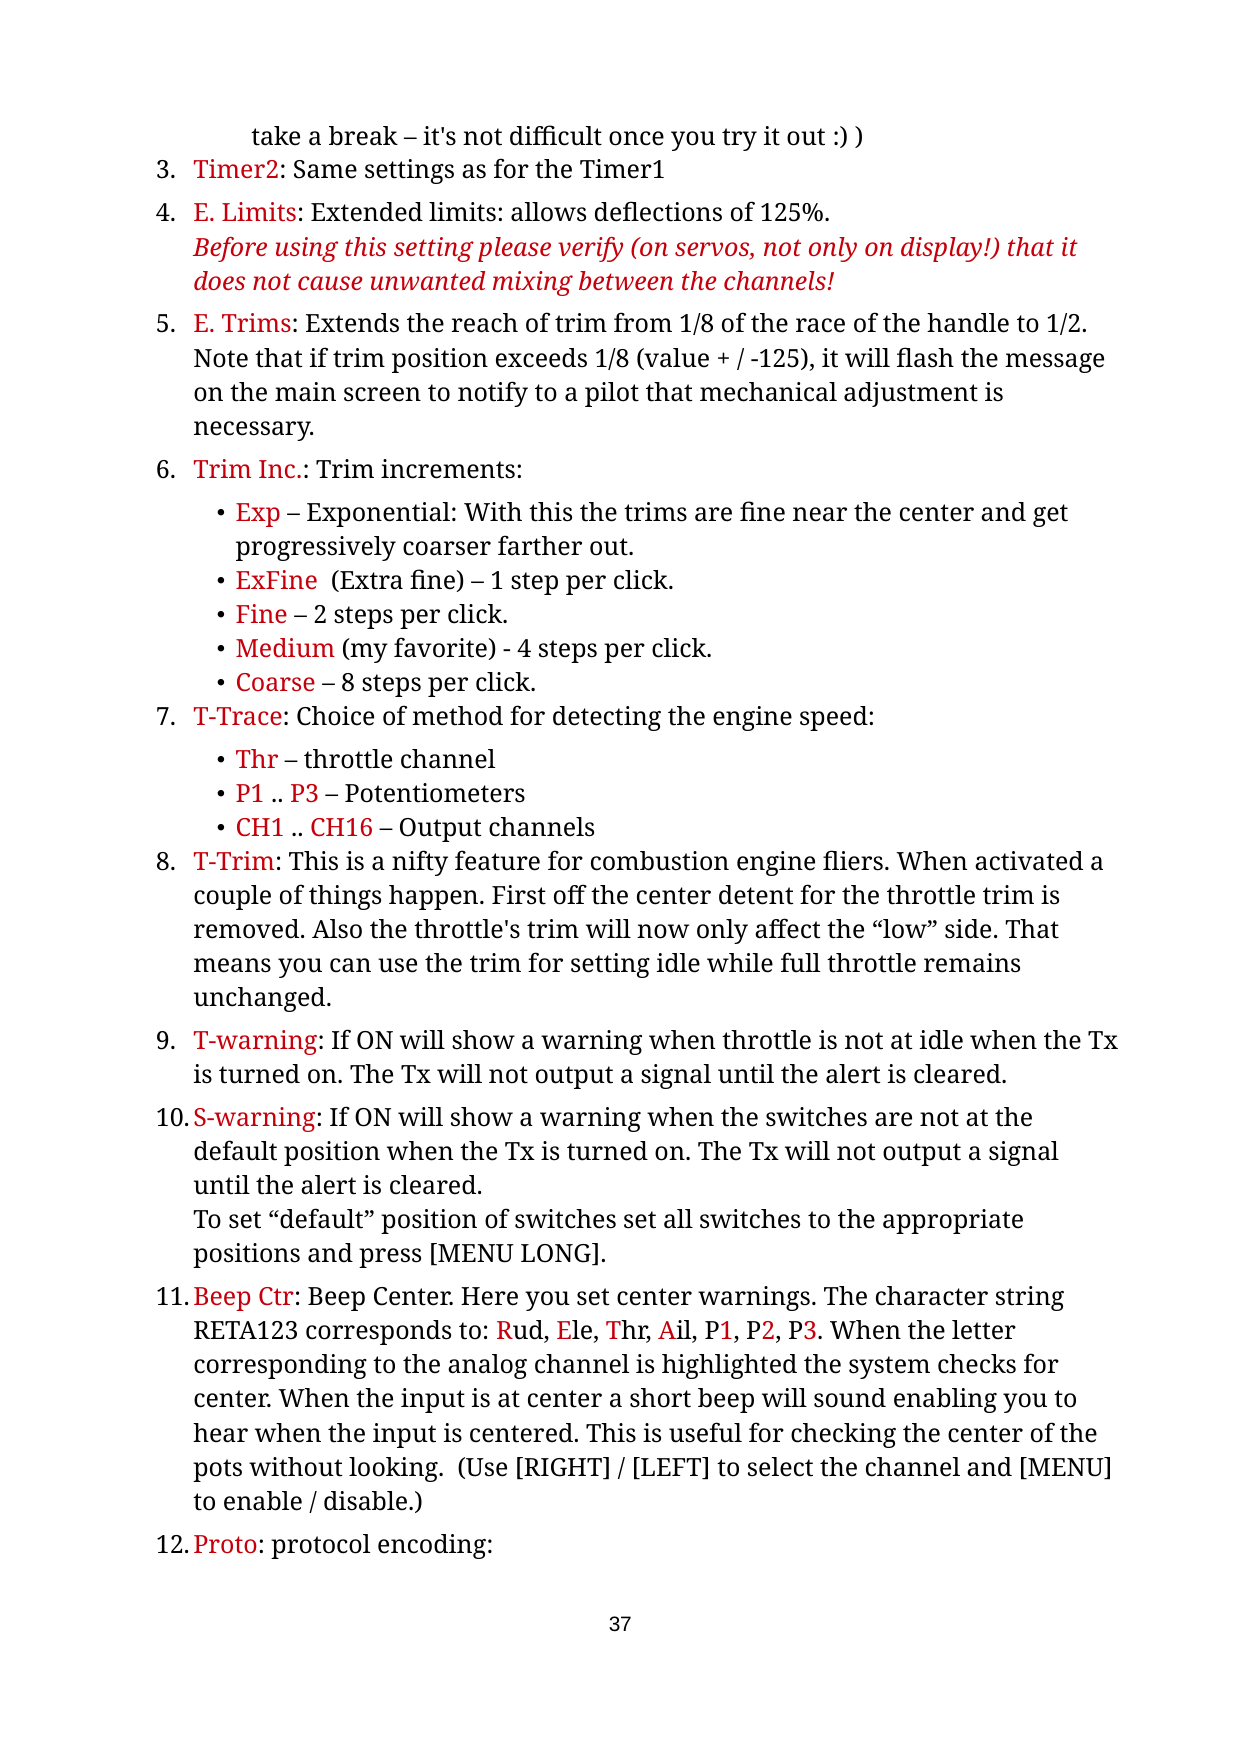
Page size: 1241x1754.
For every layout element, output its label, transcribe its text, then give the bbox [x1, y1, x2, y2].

list ExFine (Extra fine) – 1 step per click. [217, 562, 1122, 596]
list Thr – throttle channel [217, 741, 1122, 776]
list E. Trims: Extends the reach of trim from 1/8 of the race of the handle to 1/2. Note that if trim position exceeds 1/8 (value + / -125), it will flash the message on the main screen to notify to a pilot that mechanical adjustment is necessary. [156, 306, 1122, 442]
list CH1 .. CH16 – Output channels [217, 809, 1122, 844]
list P1 .. P3 – Potentiometers [217, 776, 1122, 809]
list T-warning: If ON will show a warning when throttle is not at idle when the Tx is turned on. The Tx will not output a signal until the alert is cleared. [156, 1023, 1122, 1091]
list Trim Inc.: Trim increments: [156, 451, 1122, 485]
list Fine – 2 steps per click. [217, 596, 1122, 630]
list Medium (my favorite) - 4 steps per click. [217, 630, 1122, 664]
list Timer2: Same settings as for the Timer1 [156, 152, 1122, 186]
list Proto: protocol encoding: [156, 1526, 1122, 1560]
list T-Trim: This is a nifty feature for combustion engine fliers. When activated a couple of things happen. First off the center detent for the throttle trim is removed. Also the throttle's trim will now only affect the “low” side. That means you can use the trim for setting idle while full throttle remains unchanged. [156, 844, 1122, 1014]
list E. Limits: Extended limits: allows deflections of 125%. Before using this setting please verify (on servos, not only on display!) that it does not cause unwanted mixing between the channels! [156, 195, 1122, 297]
list Beep Ctr: Beep Center. Here you set center warnings. The character string RETA123 corresponds to: Rud, Ele, Thr, Ail, P1, P2, P3. When the letter corresponding to the analog channel is highlighted the system checks for center. When the input is at center a short beep will sound enabling you to hear when the input is centered. This is useful for checking the center of the pots without looking. (Use [RIGHT] / [LEFT] to select the channel and [MENU] to enable / disable.) [156, 1279, 1122, 1517]
list Exp – Exponential: With this the trims are fine near the center and get progressively coarser farther out. [217, 494, 1122, 562]
text take a break – it's not difficult once you try it out :) ) [232, 118, 1122, 152]
list S-warning: If ON will show a warning when the switches are not at the default position when the Tx is turned on. The Tx will not output a signal until the alert is cleared. To set “default” position of switches set all switches to the appropriate positions and press [MENU LONG]. [156, 1100, 1122, 1270]
list Coarse – 8 steps per click. [217, 664, 1122, 698]
list T-Trace: Choice of method for detecting the engine speed: [156, 698, 1122, 733]
